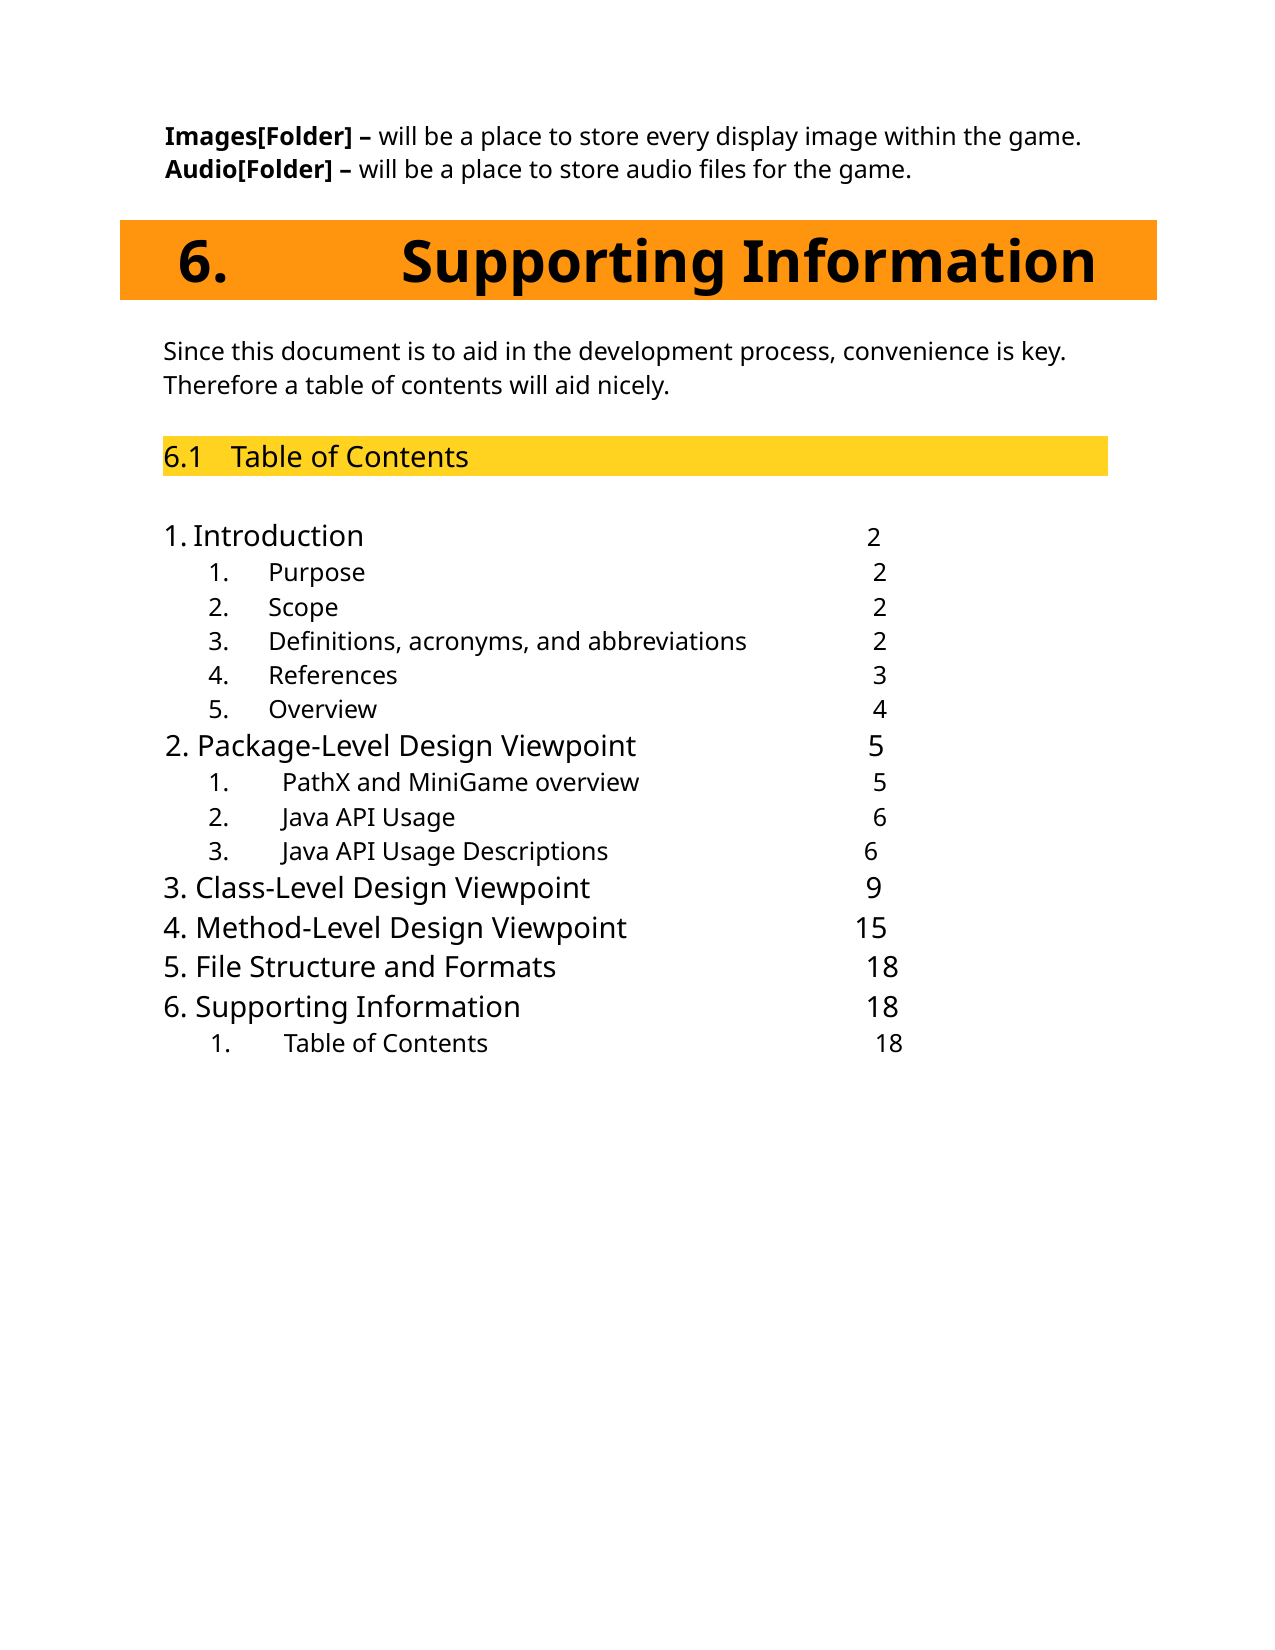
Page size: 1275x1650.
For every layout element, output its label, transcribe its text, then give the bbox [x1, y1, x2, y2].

list 6. Supporting Information 18 [163, 986, 1108, 1026]
list Table of Contents [163, 436, 1108, 476]
list 2. Package-Level Design Viewpoint 5 [165, 725, 1108, 765]
list References 3 [208, 657, 1108, 691]
list 2. Java API Usage 6 [208, 799, 1108, 833]
list Purpose 2 [208, 555, 1108, 589]
text Audio[Folder] – will be a place to store audio files for the game. [165, 152, 1108, 186]
list 1. PathX and MiniGame overview 5 [208, 765, 1108, 799]
list 5. File Structure and Formats 18 [163, 947, 1108, 986]
list Definitions, acronyms, and abbreviations 2 [208, 623, 1108, 657]
list Introduction 2 [163, 515, 1108, 555]
text Images[Folder] – will be a place to store every display image within the game. [165, 118, 1108, 152]
list 3. Java API Usage Descriptions 6 [208, 833, 1108, 867]
list 3. Class-Level Design Viewpoint 9 [163, 867, 1108, 907]
list 1. Table of Contents 18 [210, 1026, 1108, 1060]
text Since this document is to aid in the development process, convenience is key. Therefore a table of contents will aid nicely. [163, 334, 1108, 402]
list Supporting Information [120, 220, 1157, 300]
list 4. Method-Level Design Viewpoint 15 [163, 907, 1108, 947]
list Scope 2 [208, 589, 1108, 623]
list Overview 4 [208, 691, 1108, 725]
